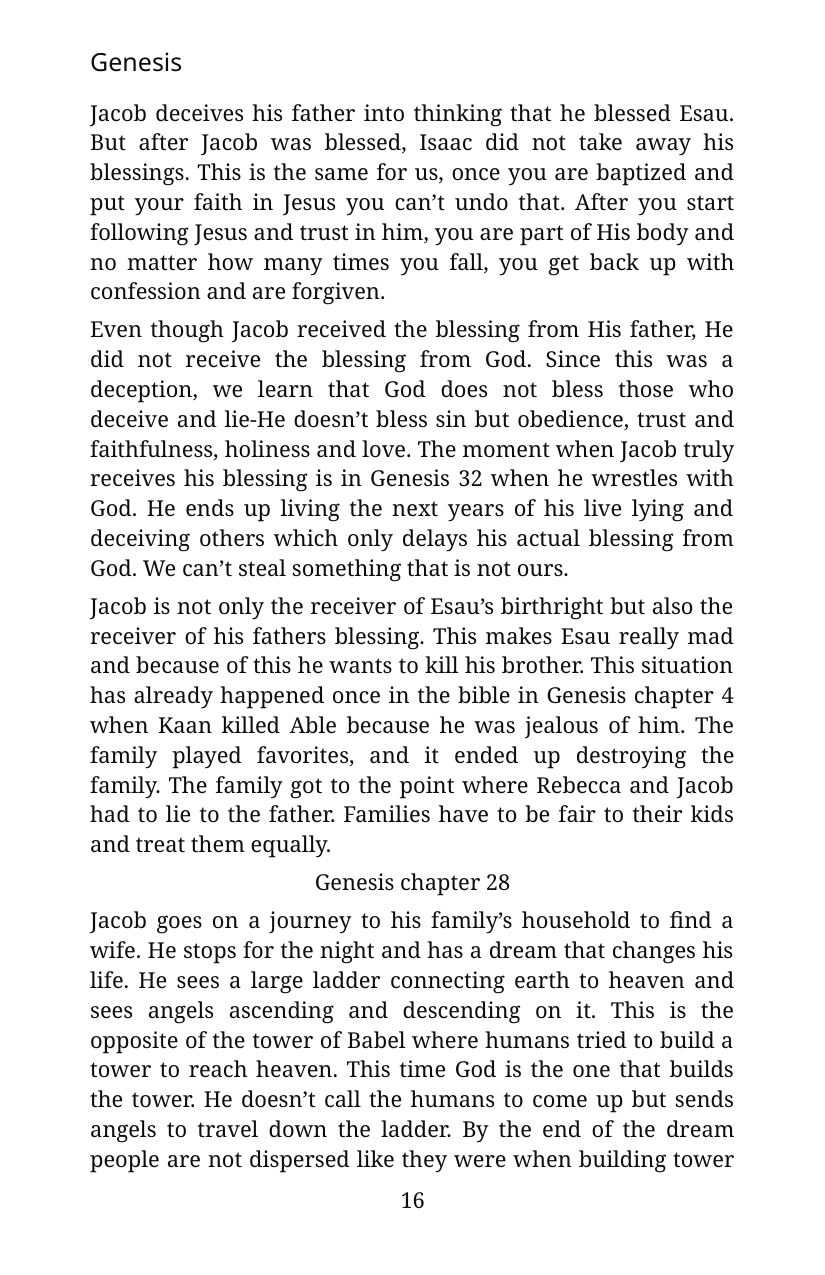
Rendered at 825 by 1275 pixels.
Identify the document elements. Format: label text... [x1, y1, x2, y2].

text Jacob deceives his father into thinking that he blessed Esau. But after Jacob was blessed, Isaac did not take away his blessings. This is the same for us, once you are baptized and put your faith in Jesus you can’t undo that. After you start following Jesus and trust in him, you are part of His body and no matter how many times you fall, you get back up with confession and are forgiven. [90, 97, 735, 306]
text Even though Jacob received the blessing from His father, He did not receive the blessing from God. Since this was a deception, we learn that God does not bless those who deceive and lie-He doesn’t bless sin but obedience, trust and faithfulness, holiness and love. The moment when Jacob truly receives his blessing is in Genesis 32 when he wrestles with God. He ends up living the next years of his live lying and deceiving others which only delays his actual blessing from God. We can’t steal something that is not ours. [90, 314, 735, 582]
text Jacob goes on a journey to his family’s household to find a wife. He stops for the night and has a dream that changes his life. He sees a large ladder connecting earth to heaven and sees angels ascending and descending on it. This is the opposite of the tower of Babel where humans tried to build a tower to reach heaven. This time God is the one that builds the tower. He doesn’t call the humans to come up but sends angels to travel down the ladder. By the end of the dream people are not dispersed like they were when building tower [90, 905, 735, 1173]
text Jacob is not only the receiver of Esau’s birthright but also the receiver of his fathers blessing. This makes Esau really mad and because of this he wants to kill his brother. This situation has already happened once in the bible in Genesis chapter 4 when Kaan killed Able because he was jealous of him. The family played favorites, and it ended up destroying the family. The family got to the point where Rebecca and Jacob had to lie to the father. Families have to be fair to their kids and treat them equally. [90, 591, 735, 859]
text Genesis chapter 28 [90, 867, 735, 897]
